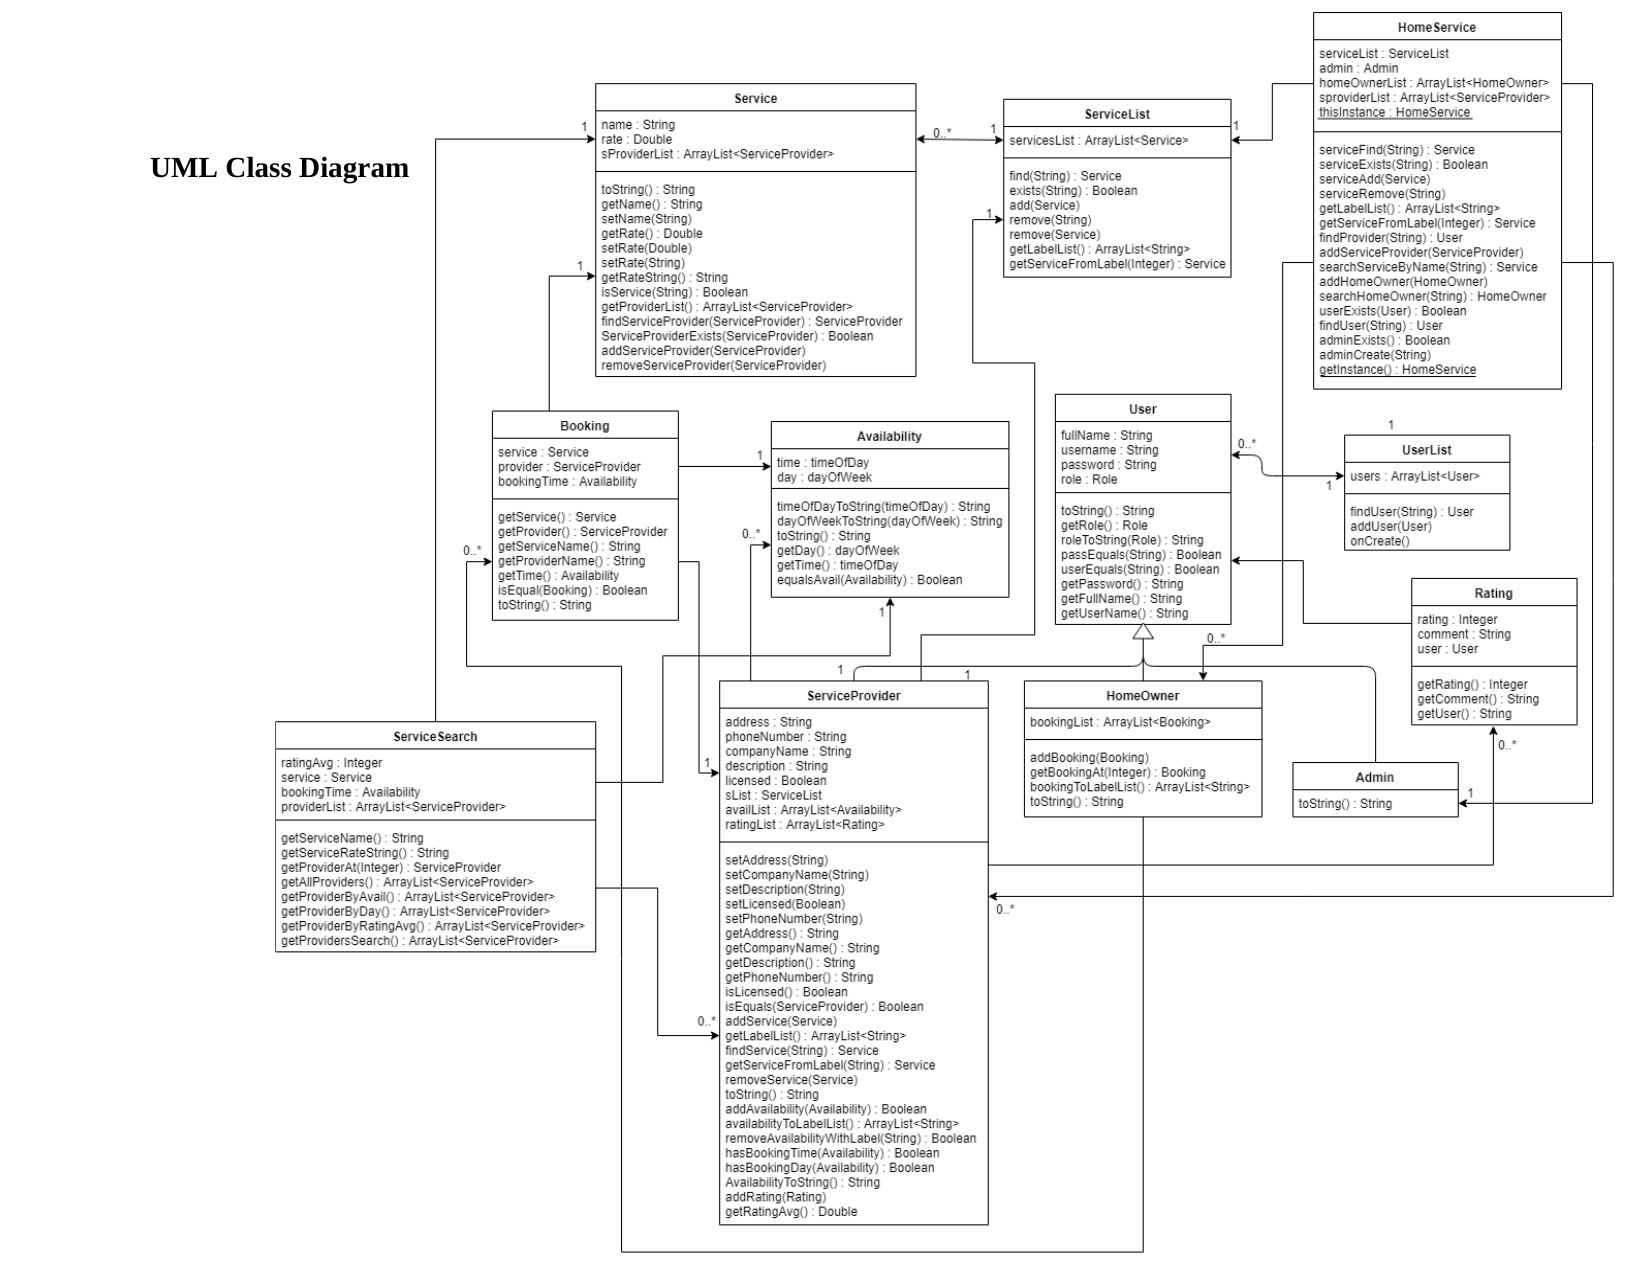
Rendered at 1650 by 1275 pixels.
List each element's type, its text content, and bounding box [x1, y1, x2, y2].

picture [275, 12, 1599, 1253]
text UML Class Diagram [150, 150, 1500, 183]
